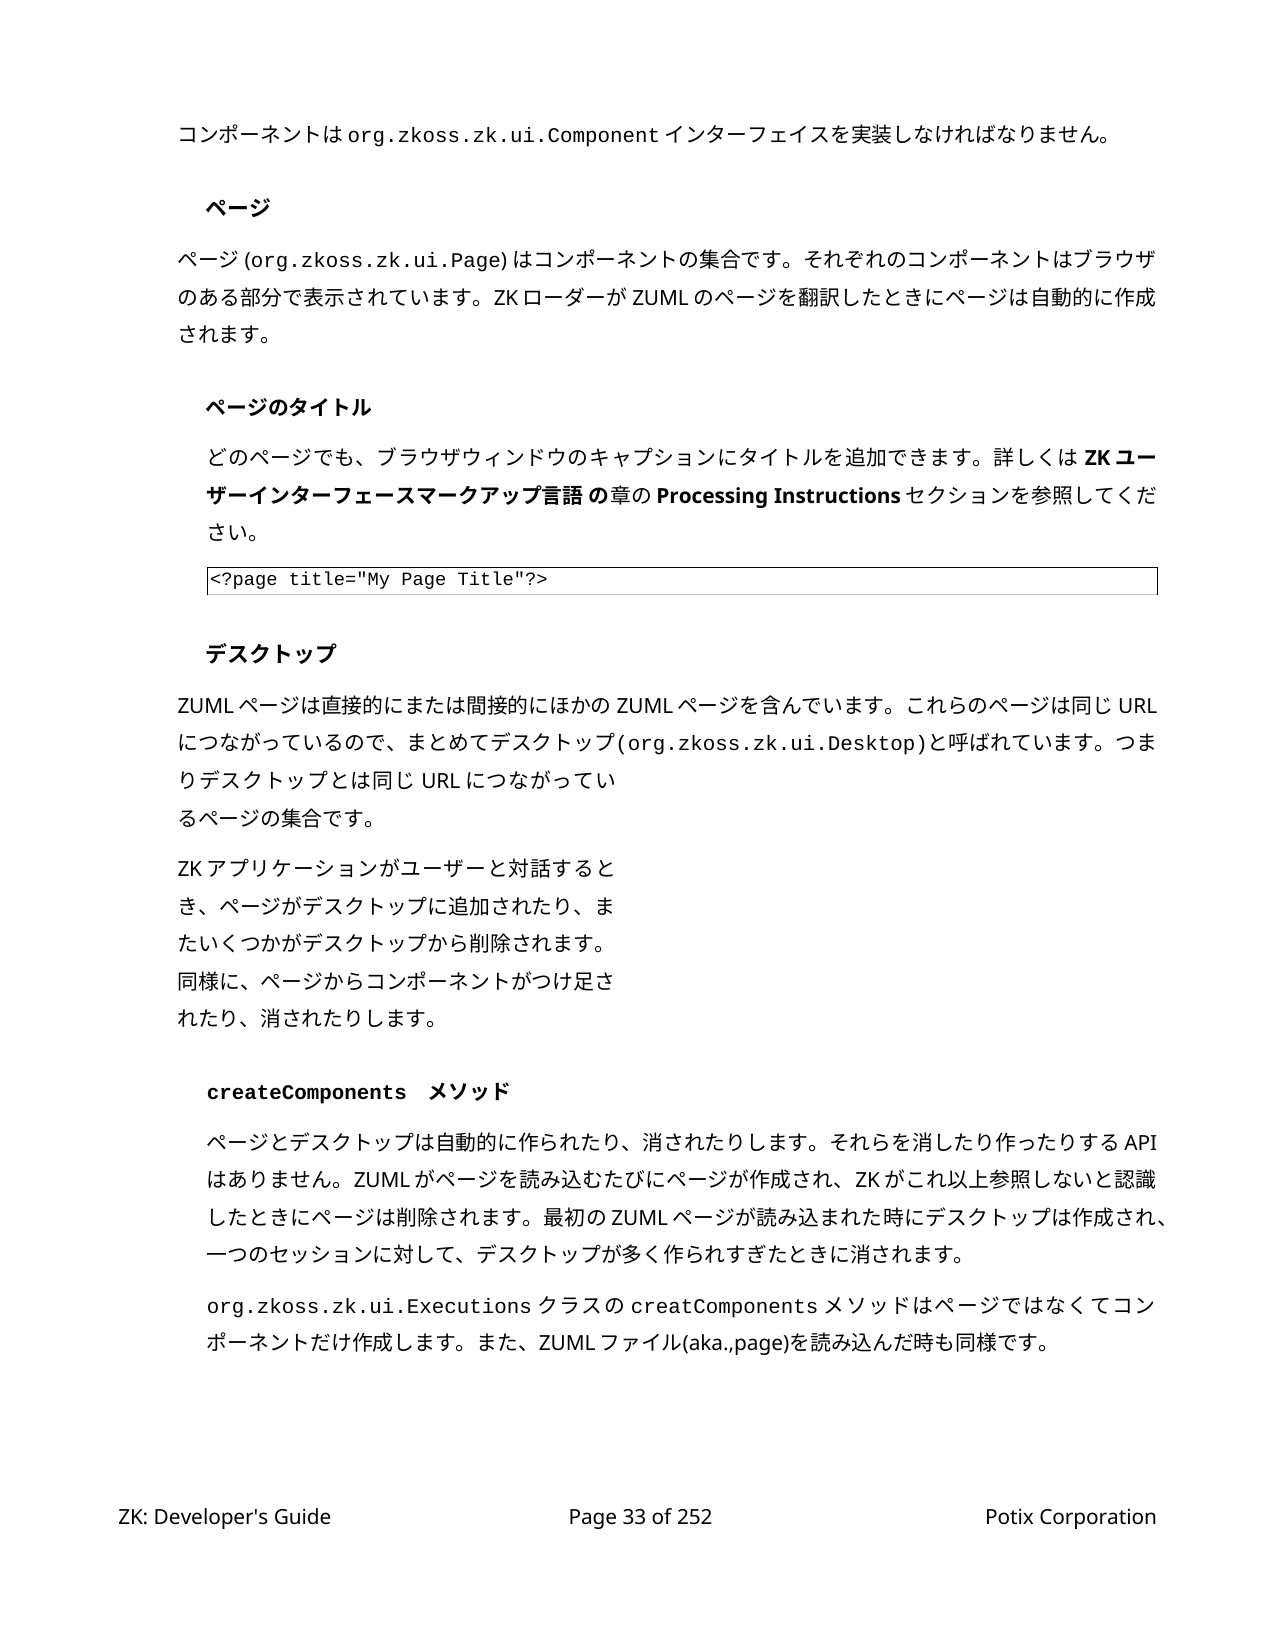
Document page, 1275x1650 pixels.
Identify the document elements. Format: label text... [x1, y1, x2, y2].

subtitle デスクトップ [206, 637, 1157, 669]
text ページとデスクトップは自動的に作られたり、消されたりします。それらを消したり作ったりするAPIはありません。ZUMLがページを読み込むたびにページが作成され、ZKがこれ以上参照しないと認識したときにページは削除されます。最初のZUMLページが読み込まれた時にデスクトップは作成され、一つのセッションに対して、デスクトップが多く作られすぎたときに消されます。 [207, 1126, 1157, 1268]
subtitle createComponents メソッド [207, 1075, 1157, 1105]
text ZUMLページは直接的にまたは間接的にほかのZUMLページを含んでいます。これらのページは同じURLにつながっているので、まとめてデスクトップ(org.zkoss.zk.ui.Desktop)と呼ばれています。つまりデスクトップとは同じURLにつながっているページの集合です。 [177, 689, 1157, 832]
text <?page title="My Page Title"?> [208, 568, 1157, 594]
subtitle ページ [206, 191, 1157, 223]
text コンポーネントはorg.zkoss.zk.ui.Componentインターフェイスを実装しなければなりません。 [177, 118, 1157, 148]
text org.zkoss.zk.ui.ExecutionsクラスのcreatComponentsメソッドはページではなくてコンポーネントだけ作成します。また、ZUMLファイル(aka.,page)を読み込んだ時も同様です。 [207, 1289, 1157, 1357]
text ページ (org.zkoss.zk.ui.Page) はコンポーネントの集合です。それぞれのコンポーネントはブラウザのある部分で表示されています。ZKローダーがZUMLのページを翻訳したときにページは自動的に作成されます。 [177, 243, 1157, 348]
subtitle ページのタイトル [206, 391, 1157, 421]
text ZKアプリケーションがユーザーと対話するとき、ページがデスクトップに追加されたり、またいくつかがデスクトップから削除されます。同様に、ページからコンポーネントがつけ足されたり、消されたりします。 [177, 853, 634, 1033]
text どのページでも、ブラウザウィンドウのキャプションにタイトルを追加できます。詳しくはZKユーザーインターフェースマークアップ言語 の章のProcessing Instructionsセクションを参照してください。 [207, 442, 1157, 547]
